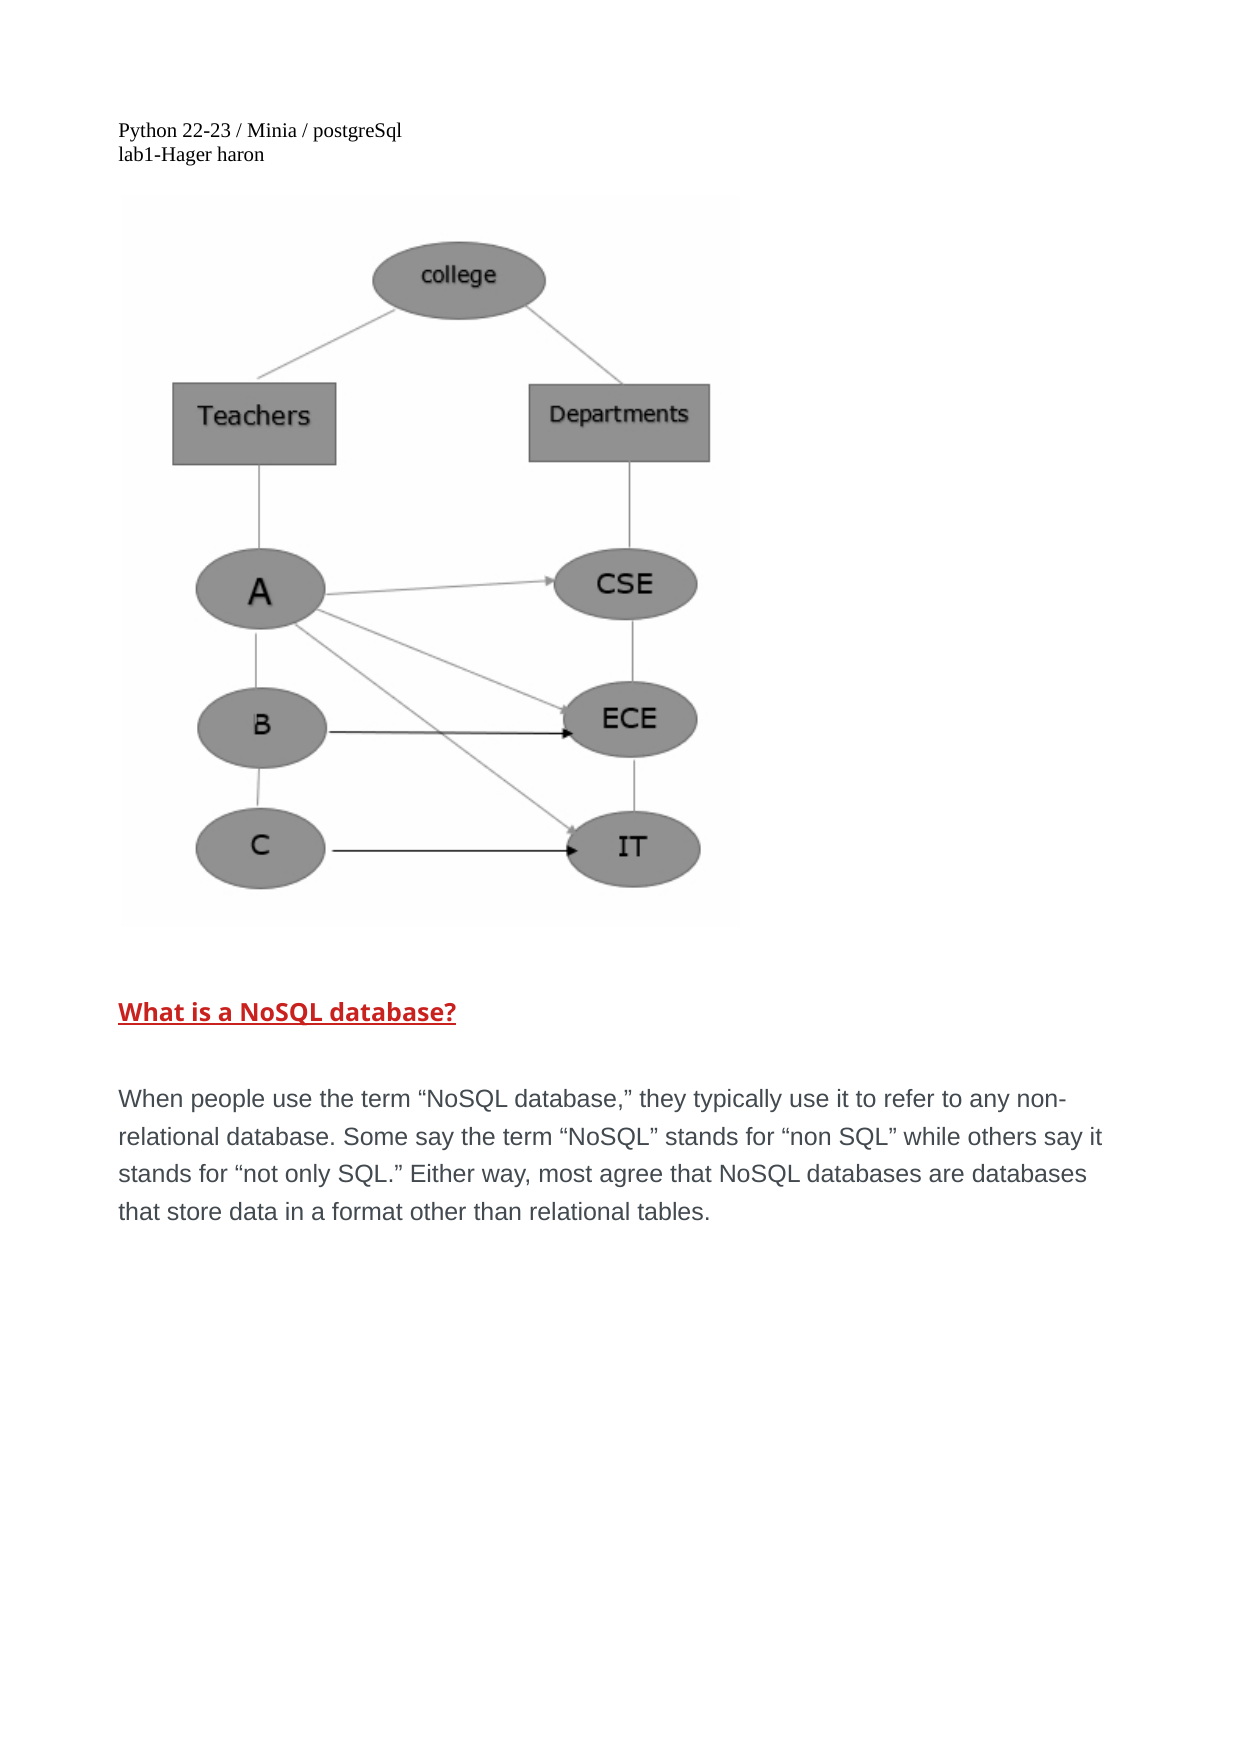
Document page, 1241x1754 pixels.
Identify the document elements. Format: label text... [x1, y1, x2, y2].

subtitle What is a NoSQL database? [118, 966, 1122, 1029]
text When people use the term “NoSQL database,” they typically use it to refer to any non-relational database. Some say the term “NoSQL” stands for “non SQL” while others say it stands for “not only SQL.” Either way, most agree that NoSQL databases are databases that store data in a format other than relational tables. [118, 1076, 1122, 1226]
picture [121, 195, 740, 927]
